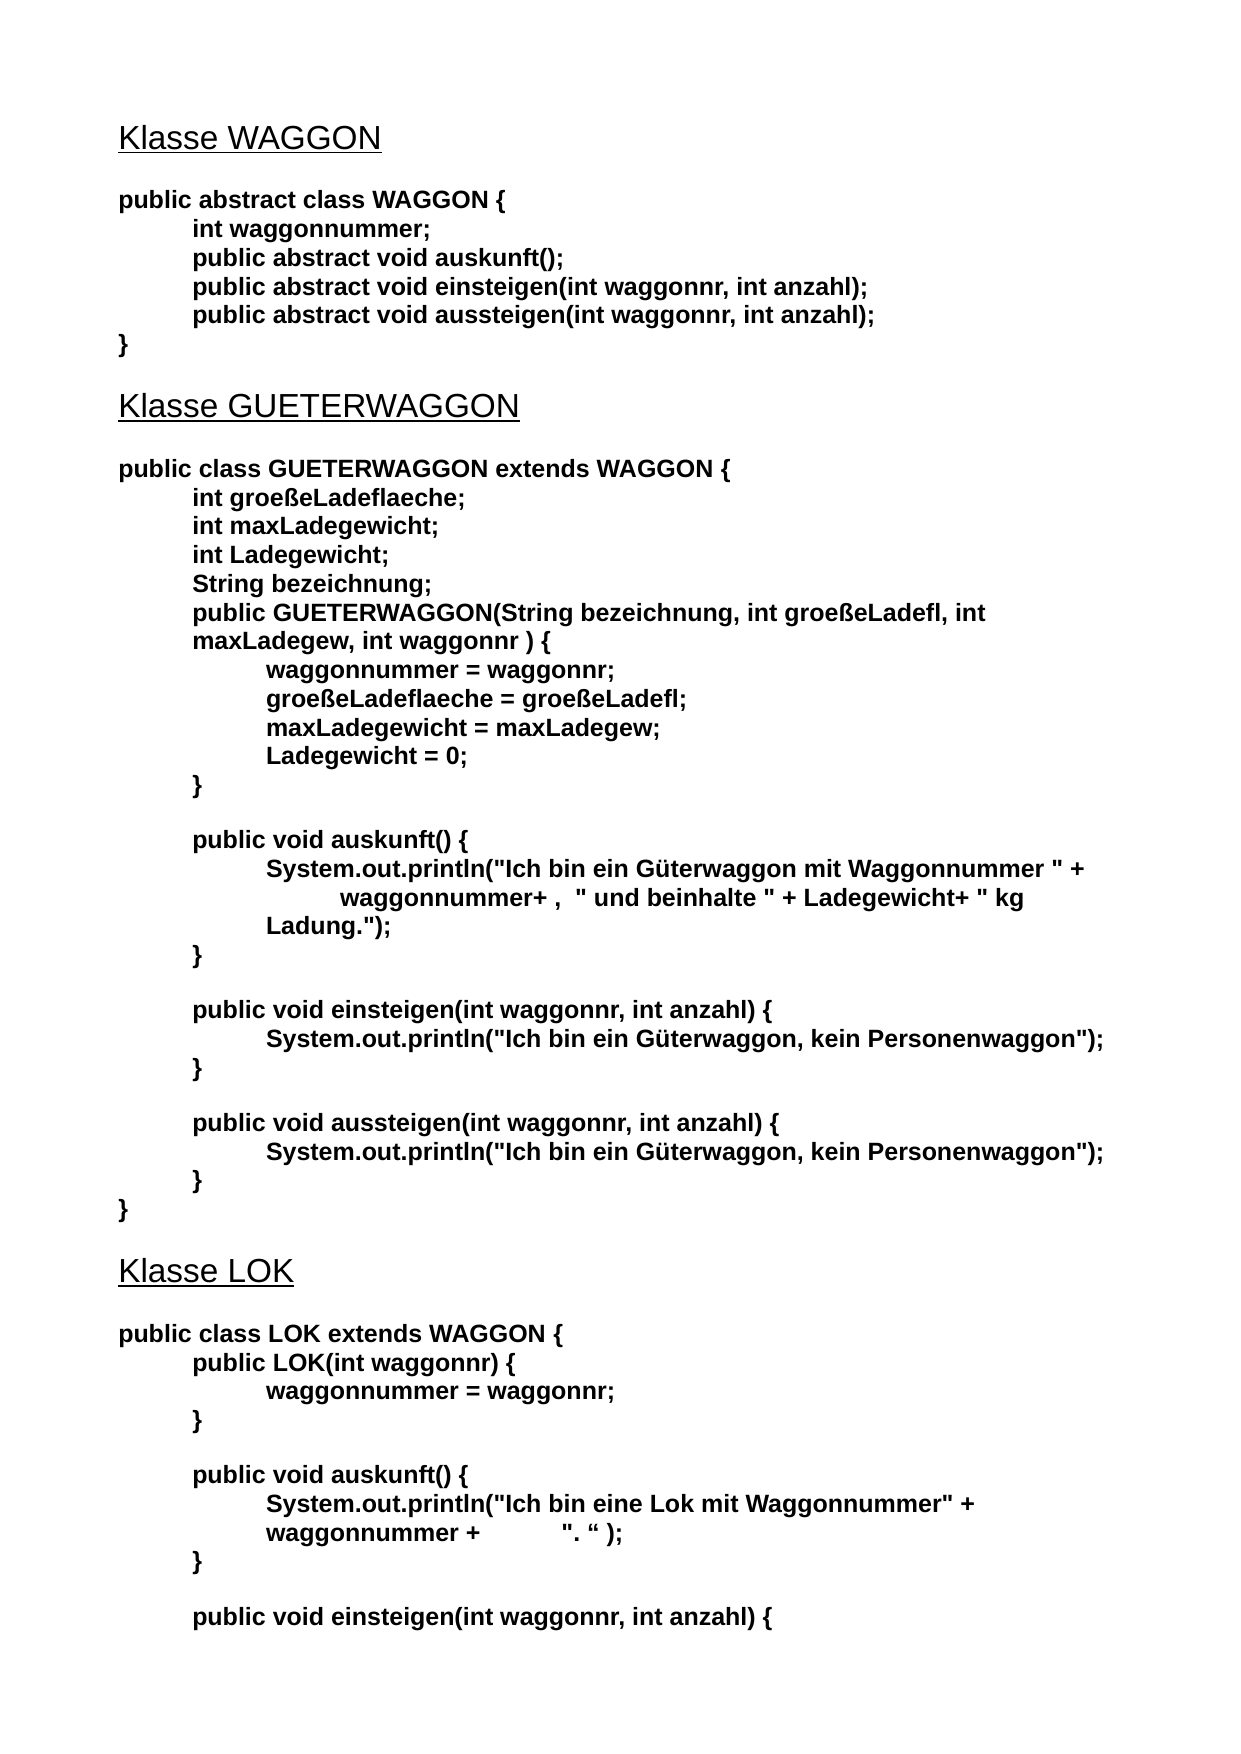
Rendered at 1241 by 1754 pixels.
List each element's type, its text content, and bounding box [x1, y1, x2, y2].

text public void auskunft() { [118, 825, 1122, 854]
text Klasse WAGGON [118, 118, 1122, 157]
text } [118, 1053, 1122, 1081]
text } [118, 1194, 1122, 1223]
text groeßeLadeflaeche = groeßeLadefl; [118, 684, 1122, 712]
text public abstract class WAGGON { [118, 185, 1122, 214]
text public class LOK extends WAGGON { [118, 1319, 1122, 1347]
text Ladegewicht = 0; [118, 741, 1122, 770]
text int maxLadegewicht; [118, 511, 1122, 540]
text } [118, 1546, 1122, 1575]
text } [118, 329, 1122, 358]
text public void auskunft() { [118, 1460, 1122, 1489]
text String bezeichnung; [118, 569, 1122, 597]
text public GUETERWAGGON(String bezeichnung, int groeßeLadefl, int maxLadegew, int waggonnr ) { [118, 597, 1122, 655]
text System.out.println("Ich bin ein Güterwaggon mit Waggonnummer " + waggonnummer+ , " und beinhalte " + Ladegewicht+ " kg Ladung."); [118, 854, 1122, 940]
text public class GUETERWAGGON extends WAGGON { [118, 454, 1122, 482]
text public LOK(int waggonnr) { [118, 1347, 1122, 1376]
text public void einsteigen(int waggonnr, int anzahl) { [118, 995, 1122, 1024]
text int groeßeLadeflaeche; [118, 482, 1122, 511]
text public abstract void aussteigen(int waggonnr, int anzahl); [118, 300, 1122, 329]
text } [118, 770, 1122, 799]
text System.out.println("Ich bin eine Lok mit Waggonnummer" + waggonnummer + ". “ ); [118, 1489, 1122, 1546]
text waggonnummer = waggonnr; [118, 1376, 1122, 1405]
text } [118, 940, 1122, 969]
text System.out.println("Ich bin ein Güterwaggon, kein Personenwaggon"); [118, 1024, 1122, 1053]
text maxLadegewicht = maxLadegew; [118, 712, 1122, 741]
text System.out.println("Ich bin ein Güterwaggon, kein Personenwaggon"); [118, 1137, 1122, 1165]
text public void aussteigen(int waggonnr, int anzahl) { [118, 1108, 1122, 1137]
text } [118, 1405, 1122, 1434]
text public abstract void auskunft(); [118, 243, 1122, 272]
text Klasse LOK [118, 1252, 1122, 1290]
text Klasse GUETERWAGGON [118, 387, 1122, 425]
text } [118, 1165, 1122, 1194]
text int Ladegewicht; [118, 540, 1122, 569]
text int waggonnummer; [118, 214, 1122, 243]
text public void einsteigen(int waggonnr, int anzahl) { [118, 1601, 1122, 1630]
text waggonnummer = waggonnr; [118, 655, 1122, 684]
text public abstract void einsteigen(int waggonnr, int anzahl); [118, 272, 1122, 300]
